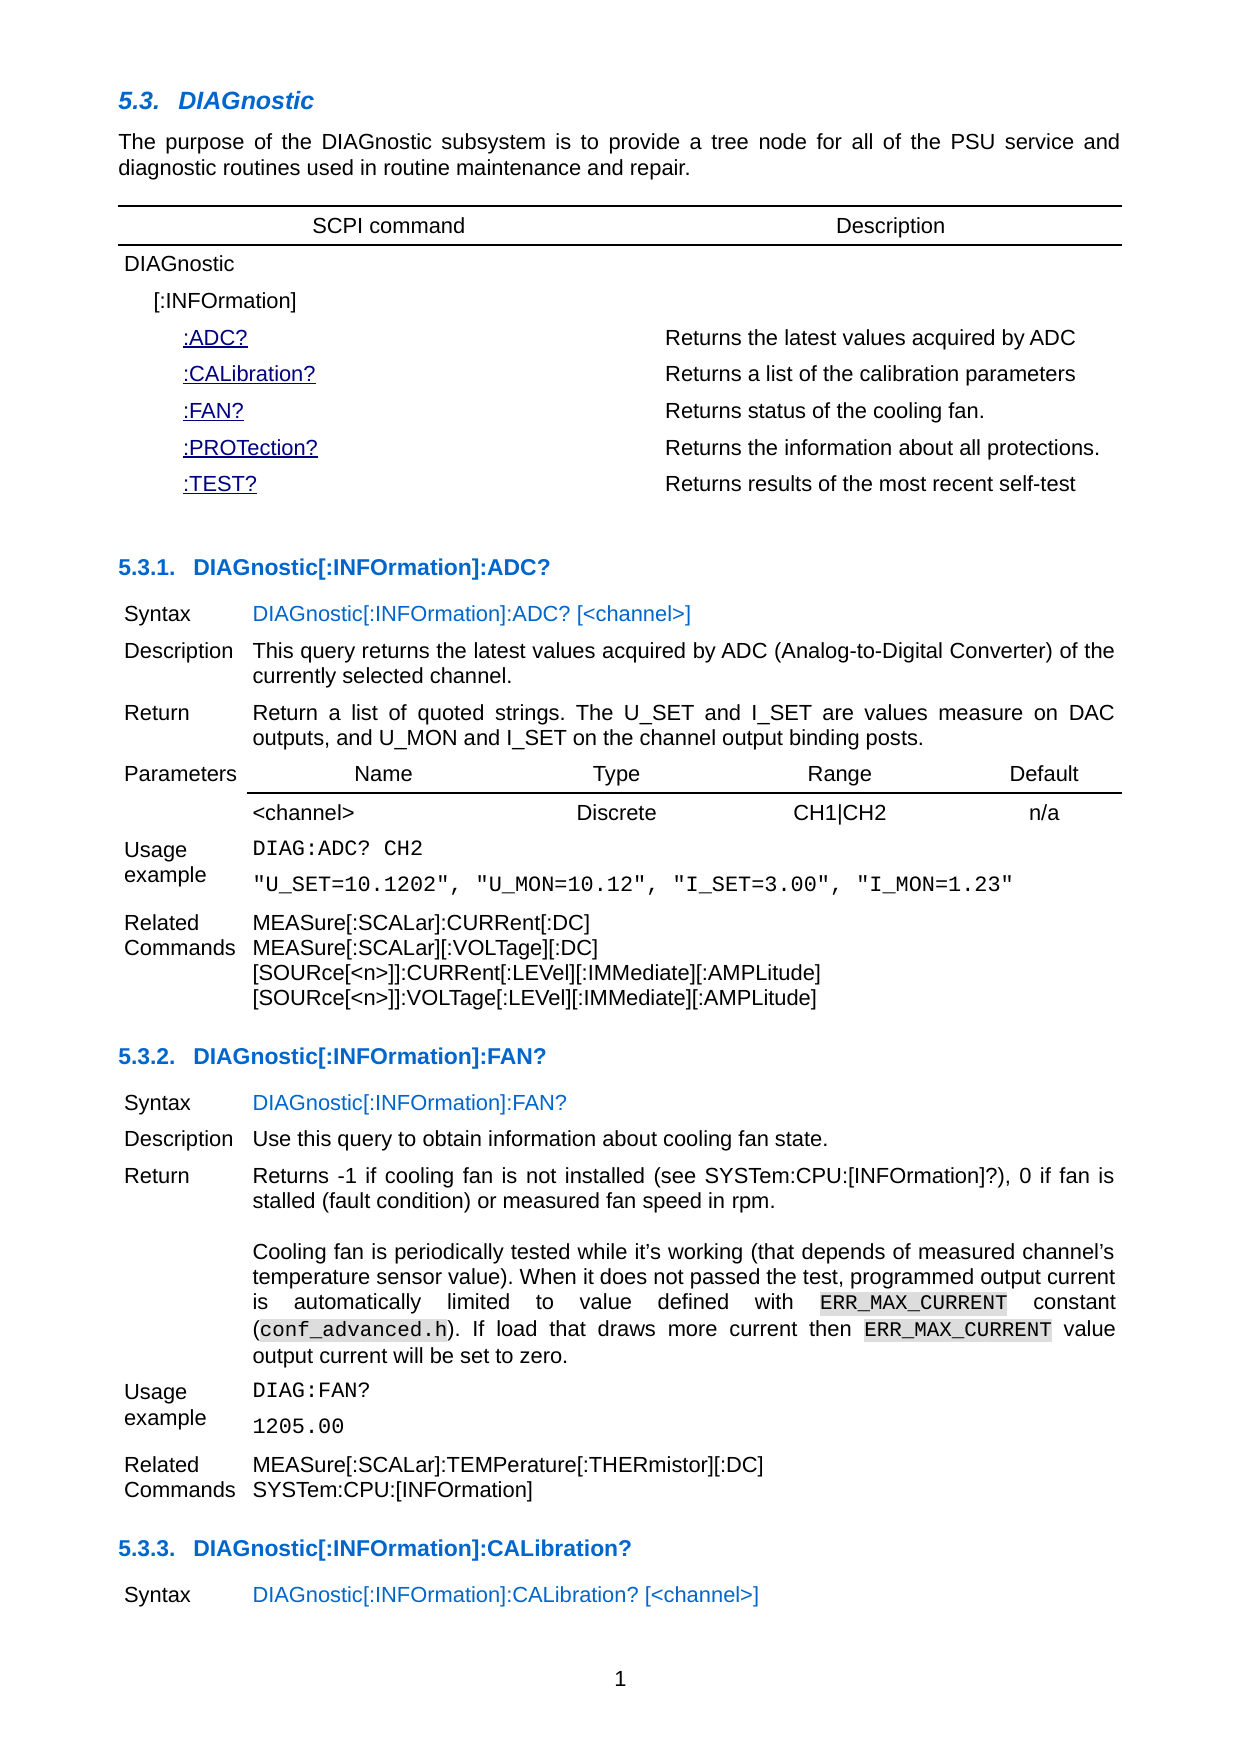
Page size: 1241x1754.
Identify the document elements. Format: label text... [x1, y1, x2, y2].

table_header DIAGnostic[:INFOrmation]:ADC? [<channel>] [247, 595, 1122, 632]
table_cell :TEST? [118, 466, 659, 502]
table_cell Returns the latest values acquired by ADC [659, 319, 1122, 356]
table_cell :PROTection? [118, 429, 659, 466]
table_header Syntax [118, 1576, 247, 1612]
table_cell Returns status of the cooling fan. [659, 392, 1122, 429]
table_cell Returns a list of the calibration parameters [659, 356, 1122, 392]
table_cell Type [520, 756, 713, 792]
table_cell Range [713, 756, 966, 792]
table_cell Parameters [118, 756, 247, 831]
table_header Syntax [118, 1084, 247, 1121]
text The purpose of the DIAGnostic subsystem is to provide a tree node for all of the PSU service and diagnostic routines used in routine maintenance and repair. [118, 129, 1122, 179]
subtitle DIAGnostic [118, 86, 1122, 114]
subtitle DIAGnostic[:INFOrmation]:CALibration? [118, 1535, 1122, 1561]
table_header SCPI command [118, 207, 659, 243]
table_cell DIAG:FAN? 1205.00 [247, 1374, 1122, 1446]
table_cell Usage example [118, 1374, 247, 1446]
table_cell Related Commands [118, 1446, 247, 1508]
subtitle DIAGnostic[:INFOrmation]:ADC? [118, 554, 1122, 580]
table_cell Discrete [520, 794, 713, 831]
table_cell n/a [966, 794, 1122, 831]
table_cell Usage example [118, 831, 247, 904]
table_cell This query returns the latest values acquired by ADC (Analog-to-Digital Converter) of the currently selected channel. [247, 632, 1122, 694]
table_cell :CALibration? [118, 356, 659, 392]
table_cell DIAG:ADC? CH2 "U_SET=10.1202", "U_MON=10.12", "I_SET=3.00", "I_MON=1.23" [247, 831, 1122, 904]
table_header Syntax [118, 595, 247, 632]
table_cell Use this query to obtain information about cooling fan state. [247, 1121, 1122, 1157]
table_cell Description [118, 1121, 247, 1157]
table_cell Returns -1 if cooling fan is not installed (see SYSTem:CPU:[INFOrmation]?), 0 if fan is stalled (fault condition) or measured fan speed in rpm. Cooling fan is periodically tested while it’s working (that depends of measured channel’s temperature sensor value). When it does not passed the test, programmed output current is automatically limited to value defined with ERR_MAX_CURRENT constant (conf_advanced.h). If load that draws more current then ERR_MAX_CURRENT value output current will be set to zero. [247, 1157, 1122, 1373]
table_cell [659, 246, 1122, 282]
table_cell DIAGnostic [118, 246, 659, 282]
table_cell <channel> [247, 794, 520, 831]
table_cell :ADC? [118, 319, 659, 356]
table_header DIAGnostic[:INFOrmation]:FAN? [247, 1084, 1122, 1121]
table_cell Return [118, 694, 247, 756]
table_cell Default [966, 756, 1122, 792]
table_cell [:INFOrmation] [118, 282, 659, 319]
table_cell Description [118, 632, 247, 694]
table_cell CH1|CH2 [713, 794, 966, 831]
table_cell Return a list of quoted strings. The U_SET and I_SET are values measure on DAC outputs, and U_MON and I_SET on the channel output binding posts. [247, 694, 1122, 756]
table_cell [659, 282, 1122, 319]
subtitle DIAGnostic[:INFOrmation]:FAN? [118, 1043, 1122, 1069]
table_cell MEASure[:SCALar]:CURRent[:DC] MEASure[:SCALar][:VOLTage][:DC] [SOURce[<n>]]:CURRent[:LEVel][:IMMediate][:AMPLitude] [SOURce[<n>]]:VOLTage[:LEVel][:IMMediate][:AMPLitude] [247, 904, 1122, 1016]
table_cell Name [247, 756, 520, 792]
table_header Description [659, 207, 1122, 243]
table_cell Returns results of the most recent self-test [659, 466, 1122, 502]
table_cell MEASure[:SCALar]:TEMPerature[:THERmistor][:DC] SYSTem:CPU:[INFOrmation] [247, 1446, 1122, 1508]
table_cell Return [118, 1157, 247, 1373]
table_header DIAGnostic[:INFOrmation]:CALibration? [<channel>] [247, 1576, 1122, 1612]
table_cell Related Commands [118, 904, 247, 1016]
table_cell Returns the information about all protections. [659, 429, 1122, 466]
table_cell :FAN? [118, 392, 659, 429]
